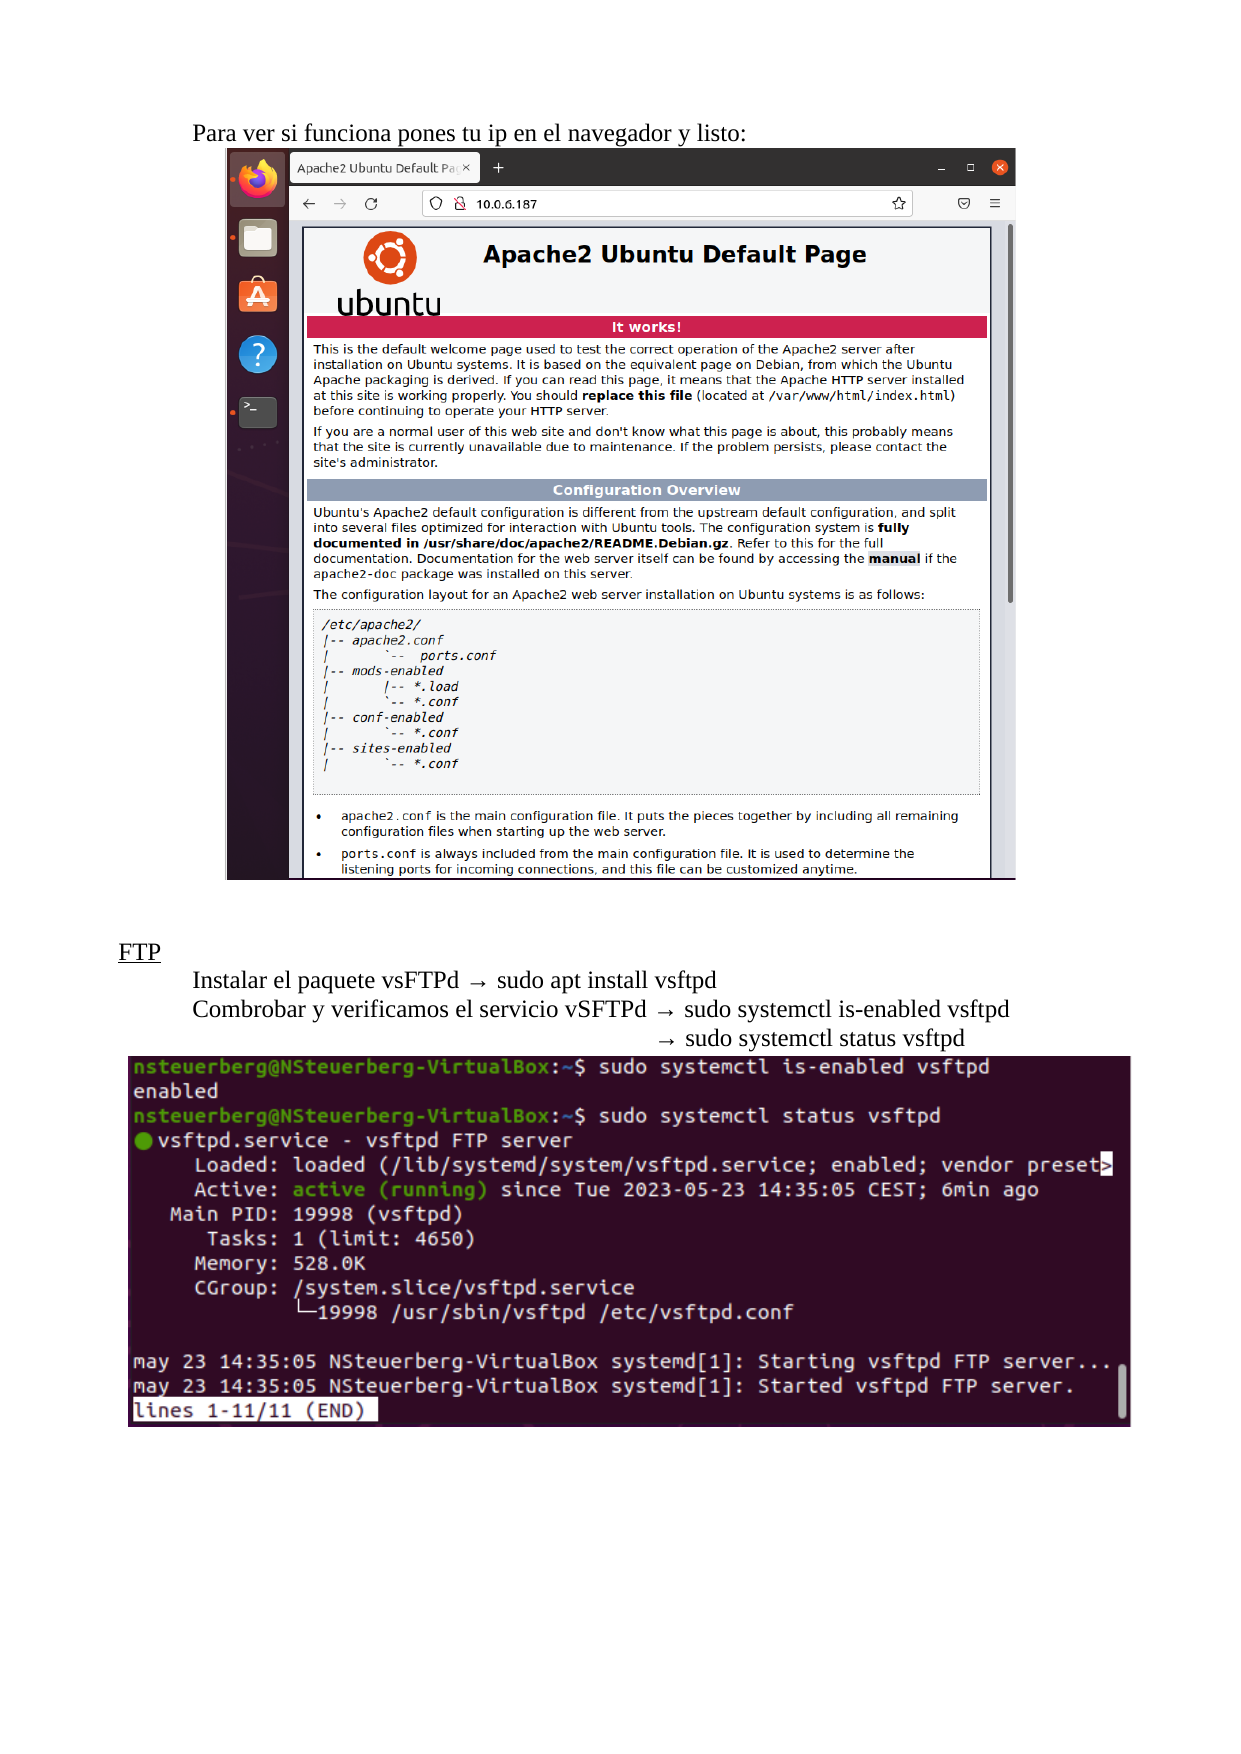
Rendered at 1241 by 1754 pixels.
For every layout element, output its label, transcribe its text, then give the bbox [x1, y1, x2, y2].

text Instalar el paquete vsFTPd → sudo apt install vsftpd [118, 965, 1122, 994]
text FTP [118, 937, 1122, 965]
text Combrobar y verificamos el servicio vSFTPd → sudo systemctl is-enabled vsftpd [118, 994, 1122, 1023]
text → sudo systemctl status vsftpd [118, 1023, 1122, 1052]
text Para ver si funciona pones tu ip en el navegador y listo: [118, 118, 1122, 147]
picture [128, 1056, 1132, 1427]
picture [224, 148, 1016, 880]
